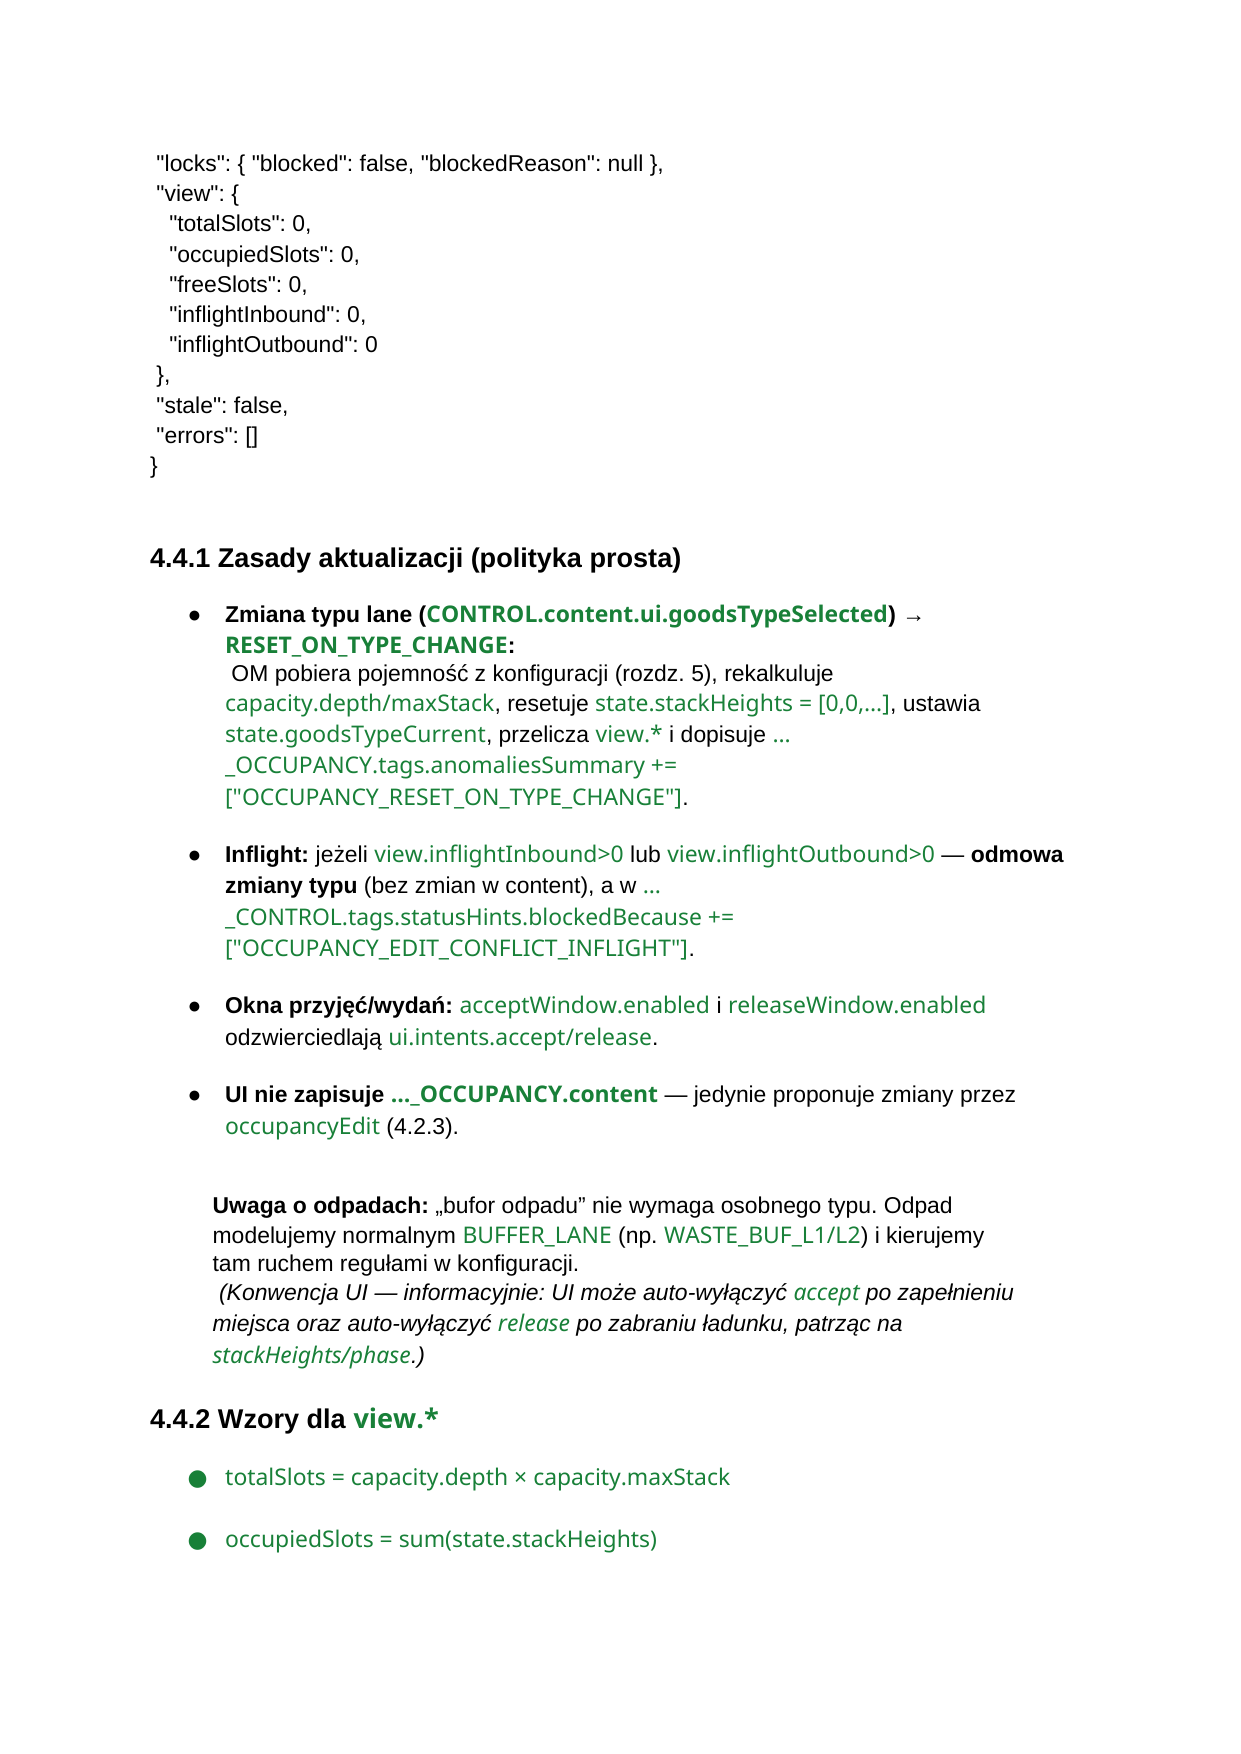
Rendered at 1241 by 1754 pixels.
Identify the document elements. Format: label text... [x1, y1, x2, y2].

text "occupiedSlots": 0, [150, 241, 1090, 267]
text "inflightInbound": 0, [150, 301, 1090, 327]
text "totalSlots": 0, [150, 210, 1090, 237]
subtitle 4.4.2 Wzory dla view.* [150, 1399, 1090, 1436]
list Inflight: jeżeli view.inflightInbound>0 lub view.inflightOutbound>0 — odmowa zmiany typu (bez zmian w content), a w …_CONTROL.tags.statusHints.blockedBecause += ["OCCUPANCY_EDIT_CONFLICT_INFLIGHT"]. [187, 838, 1090, 989]
text } [150, 452, 1090, 478]
list Zmiana typu lane (CONTROL.content.ui.goodsTypeSelected) → RESET_ON_TYPE_CHANGE: OM pobiera pojemność z konfiguracji (rozdz. 5), rekalkuluje capacity.depth/maxStack, resetuje state.stackHeights = [0,0,…], ustawia state.goodsTypeCurrent, przelicza view.* i dopisuje …_OCCUPANCY.tags.anomaliesSummary += ["OCCUPANCY_RESET_ON_TYPE_CHANGE"]. [187, 598, 1090, 838]
text "view": { [150, 180, 1090, 207]
list Okna przyjęć/wydań: acceptWindow.enabled i releaseWindow.enabled odzwierciedlają ui.intents.accept/release. [187, 989, 1090, 1078]
list totalSlots = capacity.depth × capacity.maxStack [187, 1461, 1090, 1523]
text "stale": false, [150, 392, 1090, 418]
subtitle 4.4.1 Zasady aktualizacji (polityka prosta) [150, 542, 1090, 573]
text "locks": { "blocked": false, "blockedReason": null }, [150, 150, 1090, 176]
text "inflightOutbound": 0 [150, 331, 1090, 358]
text "errors": [] [150, 422, 1090, 448]
text Uwaga o odpadach: „bufor odpadu” nie wymaga osobnego typu. Odpad modelujemy normalnym BUFFER_LANE (np. WASTE_BUF_L1/L2) i kierujemy tam ruchem regułami w konfiguracji. (Konwencja UI — informacyjnie: UI może auto‑wyłączyć accept po zapełnieniu miejsca oraz auto‑wyłączyć release po zabraniu ładunku, patrząc na stackHeights/phase.) [212, 1192, 1028, 1370]
list occupiedSlots = sum(state.stackHeights) [187, 1523, 1090, 1586]
text }, [150, 361, 1090, 388]
text "freeSlots": 0, [150, 271, 1090, 297]
list UI nie zapisuje …_OCCUPANCY.content — jedynie proponuje zmiany przez occupancyEdit (4.2.3). [187, 1078, 1090, 1167]
